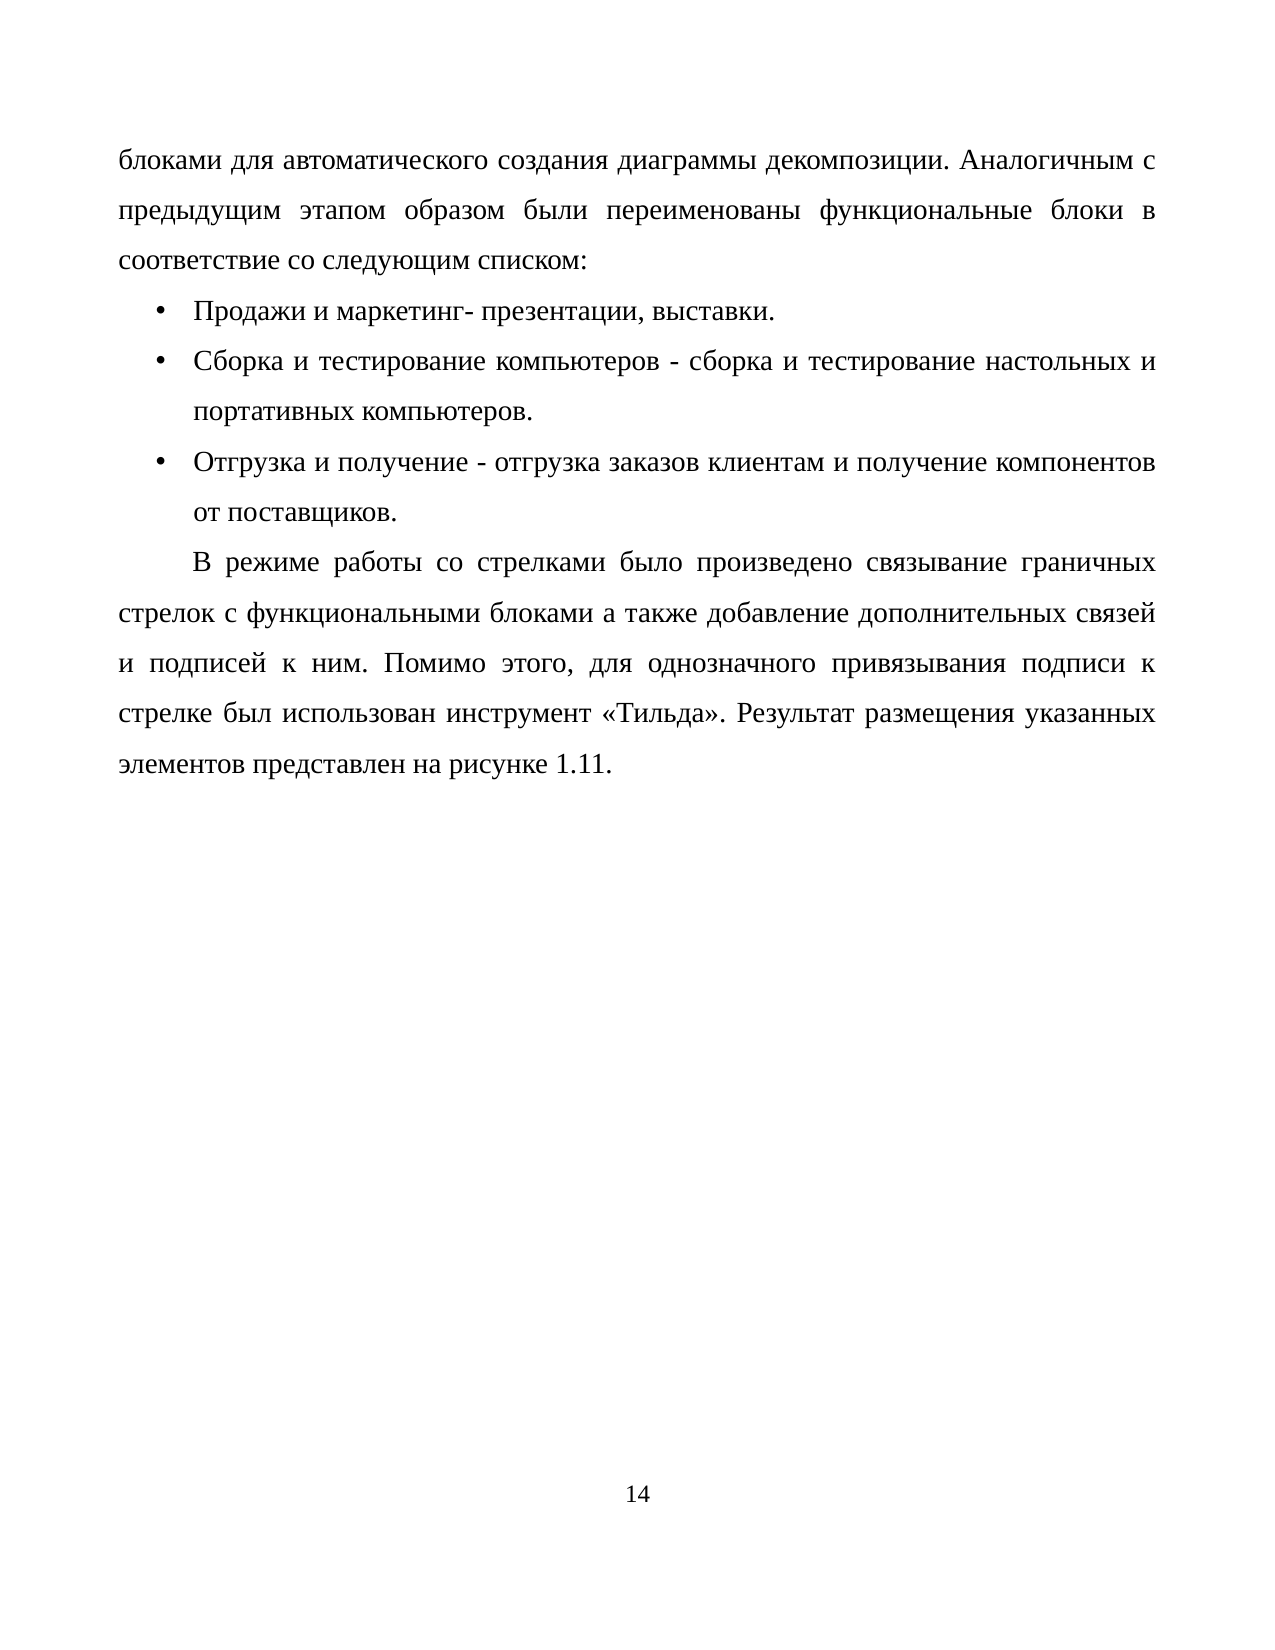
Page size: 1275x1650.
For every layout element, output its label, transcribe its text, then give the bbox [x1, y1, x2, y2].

list Сборка и тестирование компьютеров - сборка и тестирование настольных и портативных компьютеров. [156, 343, 1157, 427]
list Отгрузка и получение - отгрузка заказов клиентам и получение компонентов от поставщиков. [156, 444, 1157, 528]
list Продажи и маркетинг- презентации, выставки. [156, 293, 1157, 326]
text В режиме работы со стрелками было произведено связывание граничных стрелок с функциональными блоками а также добавление дополнительных связей и подписей к ним. Помимо этого, для однозначного привязывания подписи к стрелке был использован инструмент «Тильда». Результат размещения указанных элементов представлен на рисунке 1.11. [118, 544, 1157, 779]
text блоками для автоматического создания диаграммы декомпозиции. Аналогичным с предыдущим этапом образом были переименованы функциональные блоки в соответствие со следующим списком: [118, 142, 1157, 276]
